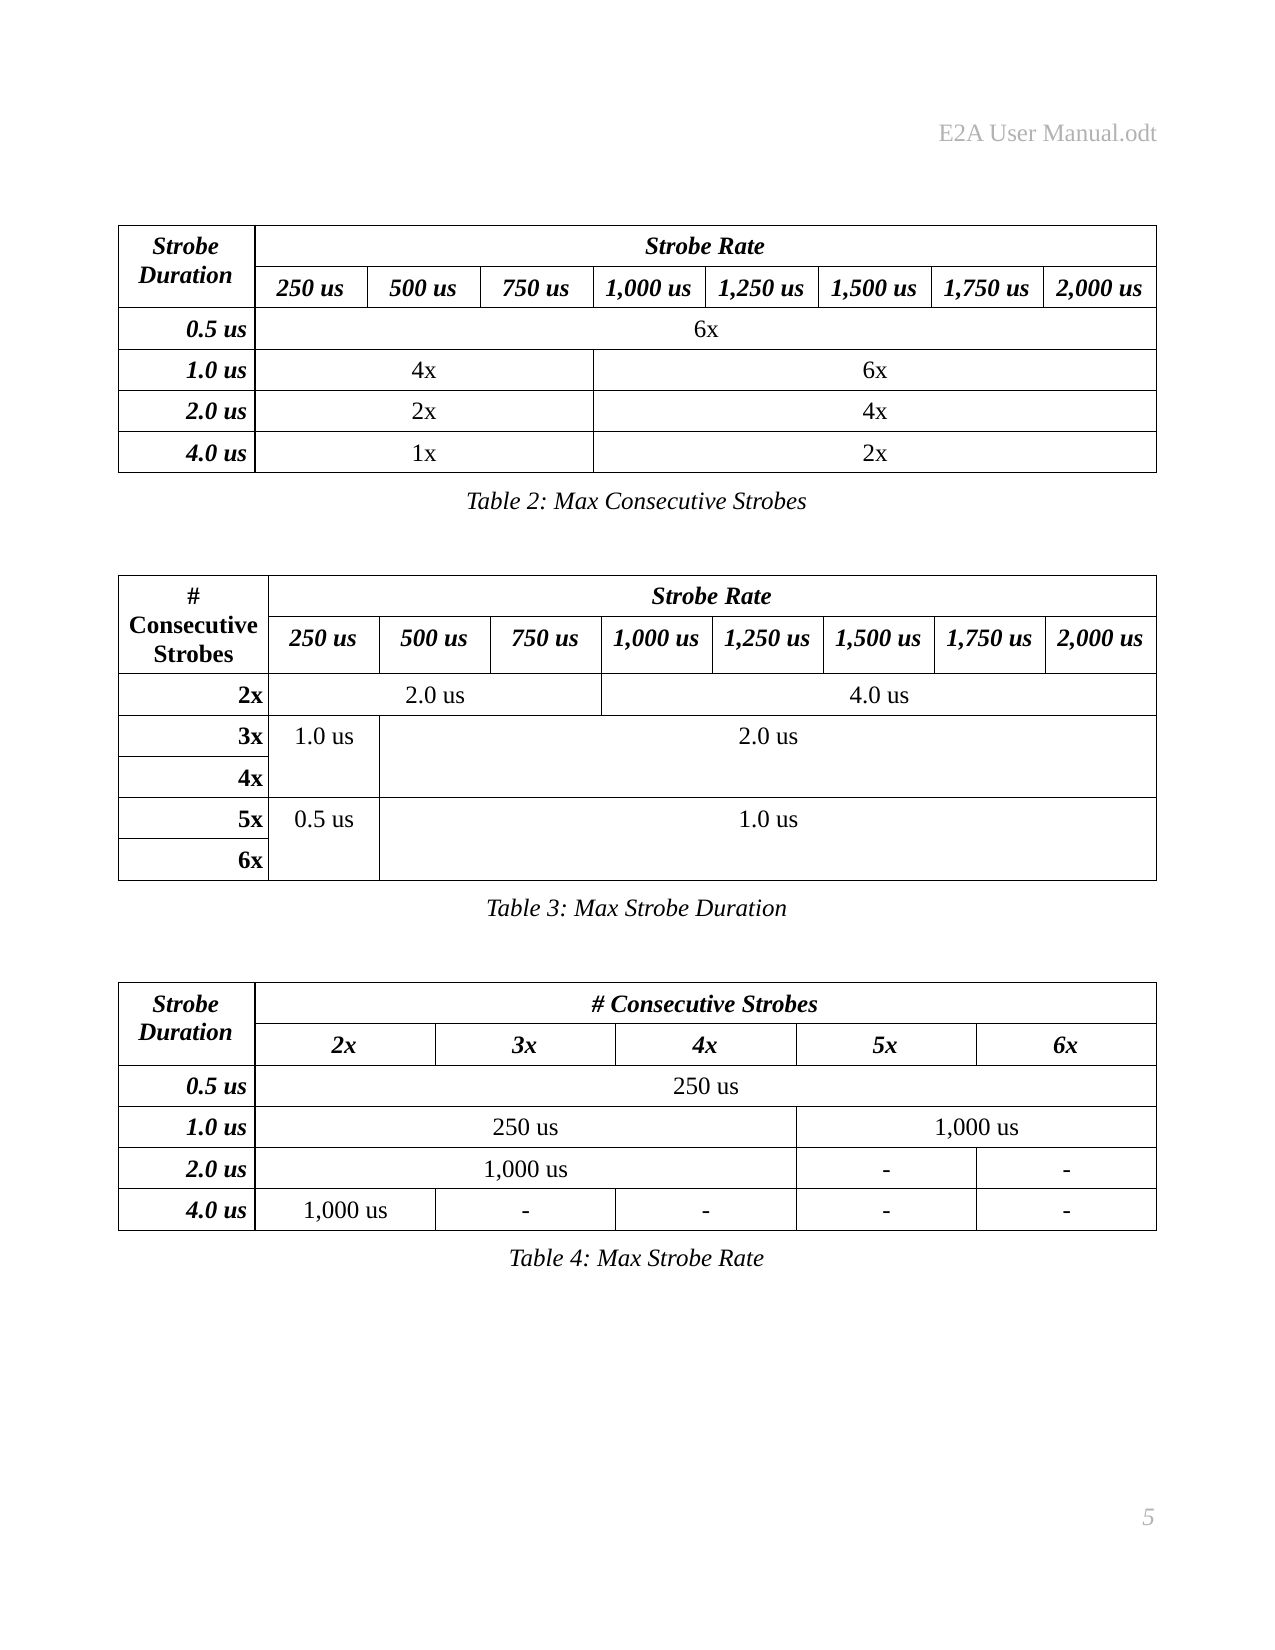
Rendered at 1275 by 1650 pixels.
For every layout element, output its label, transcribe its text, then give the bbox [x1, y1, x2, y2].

table_cell 1.0 us [119, 1107, 254, 1147]
table_cell 2.0 us [380, 716, 1156, 797]
table_cell 2x [256, 1024, 435, 1064]
text Table 3: Max Strobe Duration [118, 893, 1157, 922]
table_cell 4.0 us [119, 1189, 254, 1229]
table_cell 750 us [481, 267, 593, 307]
table_cell 1.0 us [269, 716, 379, 797]
table_cell 4.0 us [119, 432, 254, 472]
table_cell 5x [119, 798, 268, 838]
table_cell 750 us [491, 617, 601, 673]
table_cell 1,750 us [932, 267, 1043, 307]
table_cell - [797, 1148, 976, 1188]
table_cell 500 us [368, 267, 480, 307]
table_cell 1,000 us [602, 617, 712, 673]
table_header Strobe Duration [119, 983, 254, 1064]
table_cell 2.0 us [269, 674, 601, 714]
table_cell 1.0 us [119, 350, 254, 390]
table_cell 1,000 us [256, 1189, 435, 1229]
table_header Strobe Rate [256, 226, 1156, 266]
table_cell 1,750 us [935, 617, 1045, 673]
table_cell 1.0 us [380, 798, 1156, 879]
table_cell 1,500 us [824, 617, 934, 673]
table_cell 250 us [256, 267, 367, 307]
table_cell 1,000 us [256, 1148, 796, 1188]
table_cell 2x [256, 391, 593, 431]
table_cell 0.5 us [119, 1066, 254, 1106]
table_cell 250 us [256, 1066, 1156, 1106]
table_cell 250 us [256, 1107, 796, 1147]
table_header Strobe Rate [269, 576, 1156, 616]
table_cell 6x [594, 350, 1156, 390]
table_cell - [977, 1148, 1156, 1188]
table_cell 3x [119, 716, 268, 756]
table_cell - [797, 1189, 976, 1229]
table_cell 2.0 us [119, 1148, 254, 1188]
table_cell 4.0 us [602, 674, 1156, 714]
text Table 4: Max Strobe Rate [118, 1243, 1157, 1272]
table_cell 0.5 us [119, 308, 254, 348]
table_cell 4x [256, 350, 593, 390]
table_header # Consecutive Strobes [256, 983, 1156, 1023]
table_cell 1,500 us [819, 267, 931, 307]
table_header # Consecutive Strobes [119, 576, 268, 673]
table_cell 250 us [269, 617, 379, 673]
table_cell - [977, 1189, 1156, 1229]
table_cell 6x [977, 1024, 1156, 1064]
table_cell 5x [797, 1024, 976, 1064]
table_cell 1,250 us [706, 267, 818, 307]
table_cell 1,000 us [594, 267, 705, 307]
table_cell 500 us [380, 617, 490, 673]
table_cell 2.0 us [119, 391, 254, 431]
table_header Strobe Duration [119, 226, 254, 307]
table_cell 1x [256, 432, 593, 472]
text Table 2: Max Consecutive Strobes [118, 486, 1157, 514]
table_cell - [616, 1189, 796, 1229]
table_cell - [436, 1189, 615, 1229]
table_cell 6x [119, 839, 268, 879]
table_cell 0.5 us [269, 798, 379, 879]
table_cell 2,000 us [1044, 267, 1156, 307]
table_cell 1,250 us [713, 617, 823, 673]
table_cell 2x [119, 674, 268, 714]
table_cell 2x [594, 432, 1156, 472]
table_cell 4x [119, 757, 268, 797]
table_cell 6x [256, 308, 1156, 348]
table_cell 2,000 us [1046, 617, 1156, 673]
table_cell 4x [616, 1024, 796, 1064]
table_cell 1,000 us [797, 1107, 1156, 1147]
table_cell 3x [436, 1024, 615, 1064]
table_cell 4x [594, 391, 1156, 431]
